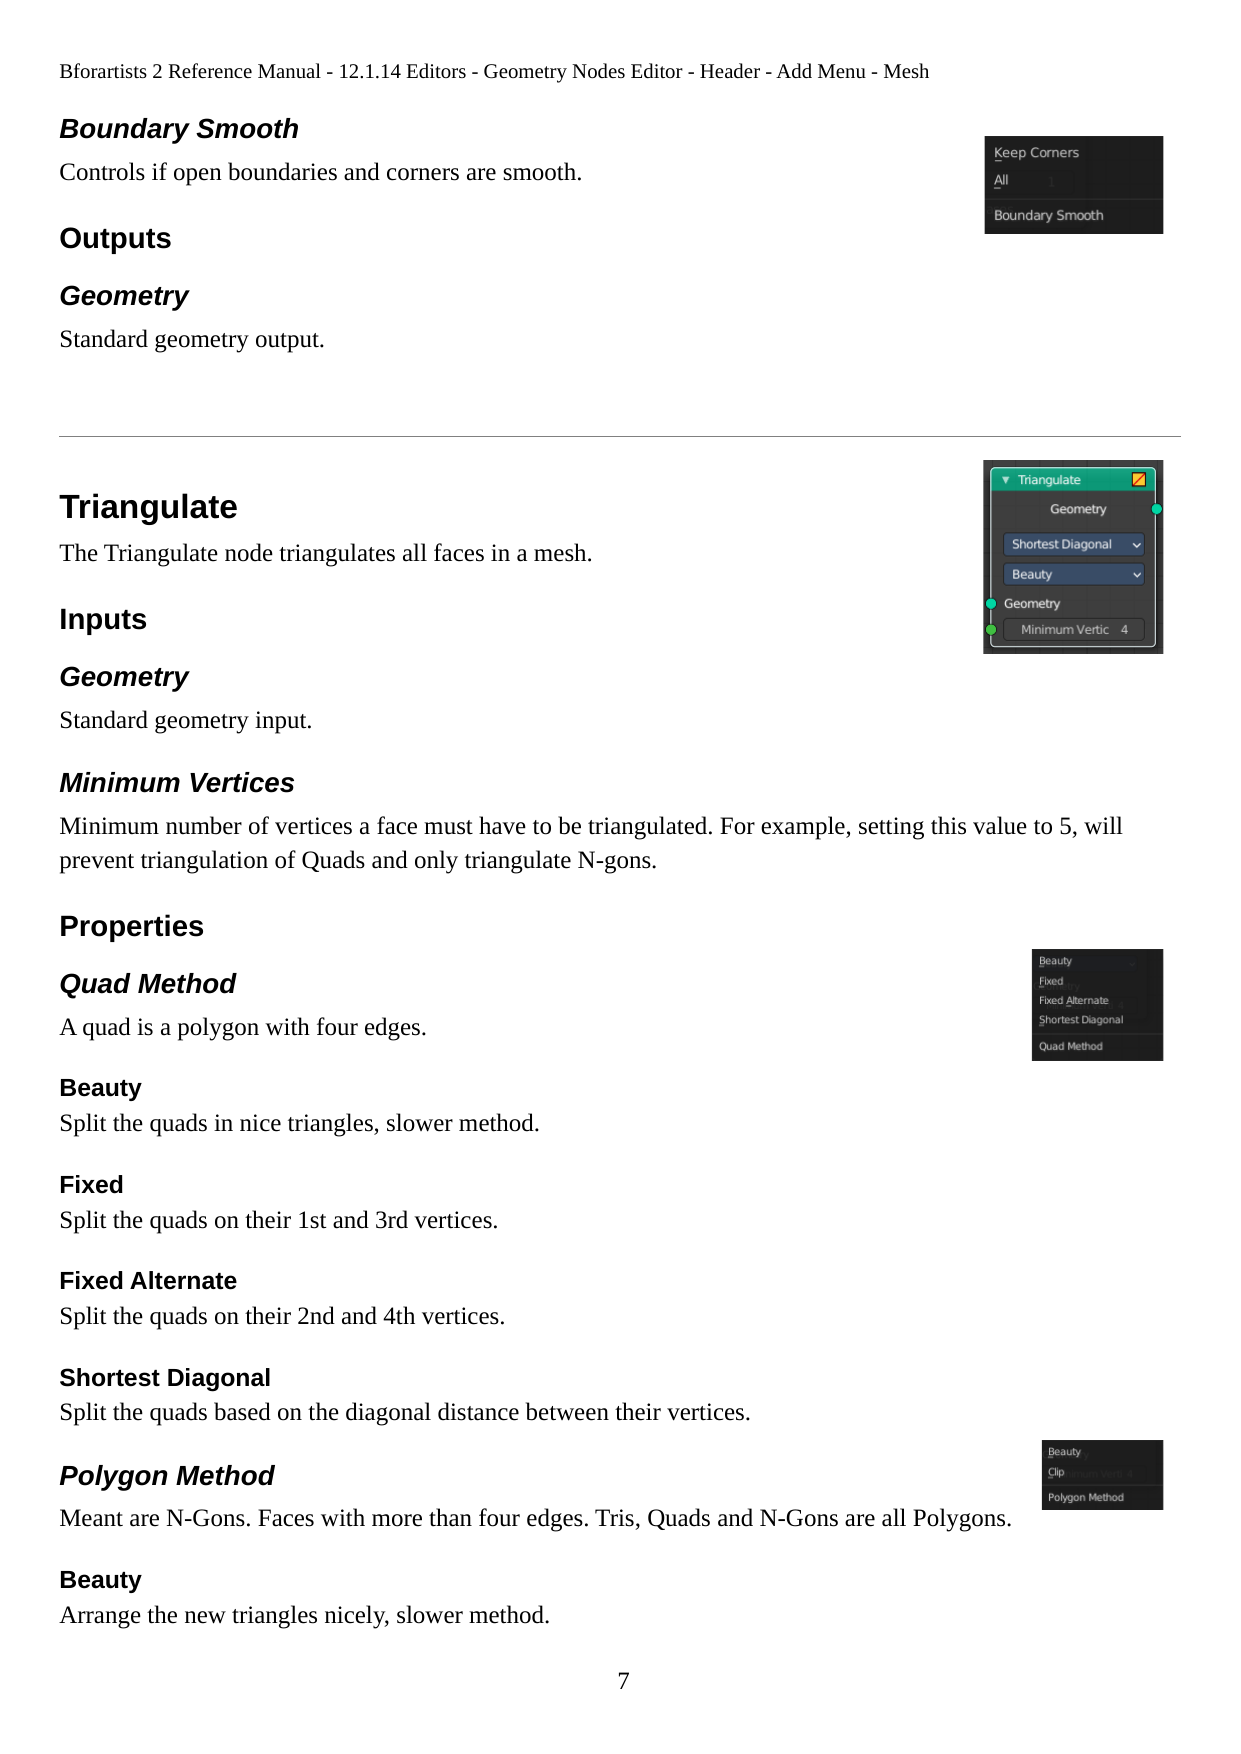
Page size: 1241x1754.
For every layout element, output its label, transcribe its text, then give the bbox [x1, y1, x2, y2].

subtitle Triangulate [59, 487, 983, 526]
subtitle Fixed [59, 1170, 1181, 1198]
subtitle Beauty [59, 1565, 1181, 1593]
text Arrange the new triangles nicely, slower method. [59, 1600, 1181, 1628]
subtitle Properties [59, 909, 1181, 943]
text Minimum number of vertices a face must have to be triangulated. For example, setting this value to 5, will prevent triangulation of Quads and only triangulate N-gons. [59, 811, 1181, 874]
picture [984, 136, 1164, 234]
subtitle Beauty [59, 1073, 1181, 1102]
text Controls if open boundaries and corners are smooth. [59, 157, 984, 186]
subtitle Outputs [59, 221, 1181, 254]
subtitle Geometry [59, 660, 1181, 692]
subtitle Boundary Smooth [59, 113, 1181, 144]
text The Triangulate node triangulates all faces in a mesh. [59, 538, 983, 567]
subtitle Polygon Method [59, 1459, 1041, 1491]
subtitle [1164, 1459, 1181, 1491]
text Split the quads on their 2nd and 4th vertices. [59, 1301, 1181, 1330]
subtitle Quad Method [59, 968, 1031, 999]
text Standard geometry output. [59, 324, 1181, 352]
subtitle [1164, 602, 1181, 635]
picture [1031, 949, 1164, 1061]
subtitle Fixed Alternate [59, 1266, 1181, 1295]
subtitle [1164, 968, 1181, 999]
subtitle [1164, 487, 1181, 526]
subtitle Minimum Vertices [59, 766, 1181, 798]
text Standard geometry input. [59, 705, 1181, 733]
text A quad is a polygon with four edges. [59, 1012, 1031, 1041]
subtitle Shortest Diagonal [59, 1363, 1181, 1391]
subtitle Inputs [59, 602, 983, 635]
picture [1041, 1440, 1164, 1510]
picture [983, 460, 1164, 654]
text Split the quads in nice triangles, slower method. [59, 1108, 1181, 1137]
text Split the quads based on the diagonal distance between their vertices. [59, 1397, 1181, 1426]
text Split the quads on their 1st and 3rd vertices. [59, 1205, 1181, 1233]
text Meant are N-Gons. Faces with more than four edges. Tris, Quads and N-Gons are all Polygons. [59, 1503, 1181, 1532]
subtitle Geometry [59, 279, 1181, 311]
